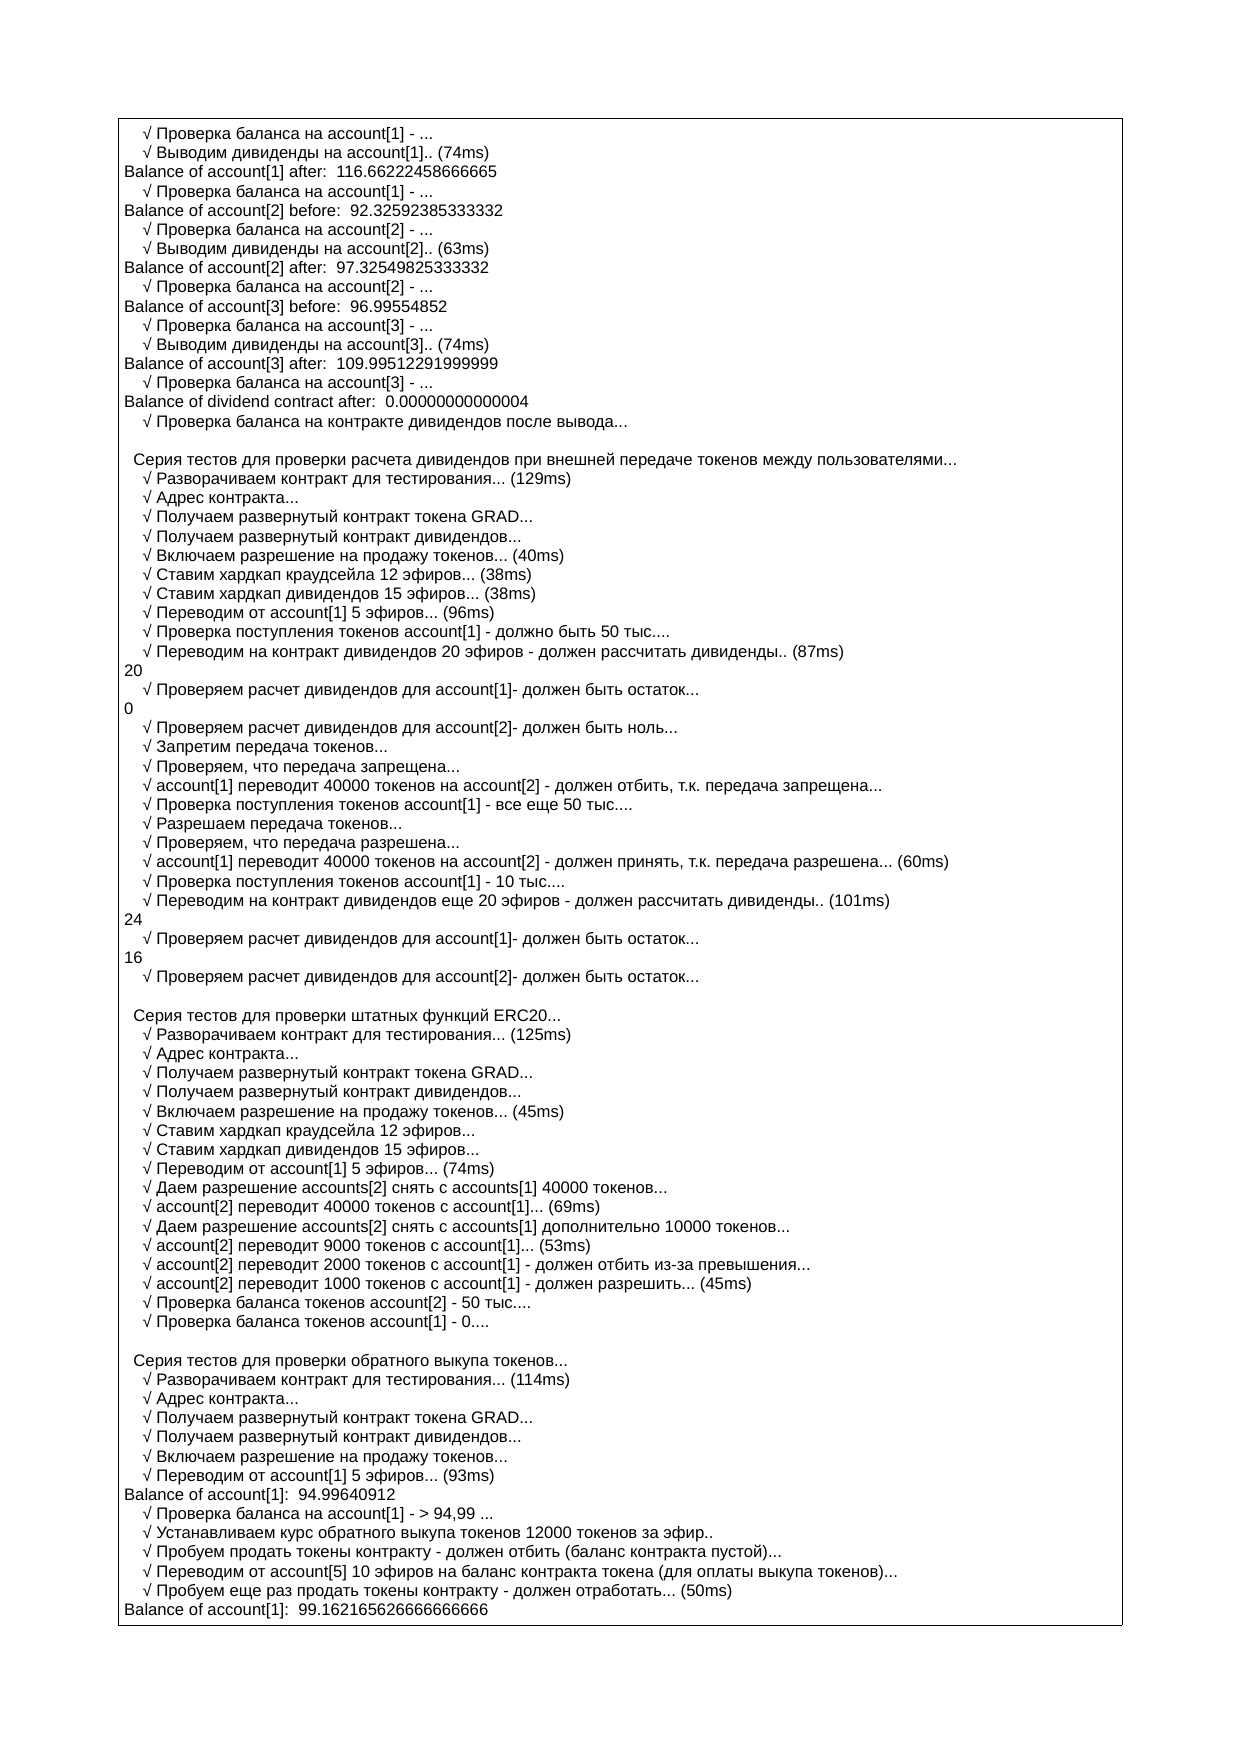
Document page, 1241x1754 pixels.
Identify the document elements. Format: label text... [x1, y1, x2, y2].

table_header √ Проверка баланса на account[1] - ... √ Выводим дивиденды на account[1].. (74ms) Balance of account[1] after: 116.66222458666665 √ Проверка баланса на account[1] - ... Balance of account[2] before: 92.32592385333332 √ Проверка баланса на account[2] - ... √ Выводим дивиденды на account[2].. (63ms) Balance of account[2] after: 97.32549825333332 √ Проверка баланса на account[2] - ... Balance of account[3] before: 96.99554852 √ Проверка баланса на account[3] - ... √ Выводим дивиденды на account[3].. (74ms) Balance of account[3] after: 109.99512291999999 √ Проверка баланса на account[3] - ... Balance of dividend contract after: 0.00000000000004 √ Проверка баланса на контракте дивидендов после вывода... Серия тестов для проверки расчета дивидендов при внешней передаче токенов между пользователями... √ Разворачиваем контракт для тестирования... (129ms) √ Адрес контракта... √ Получаем развернутый контракт токена GRAD... √ Получаем развернутый контракт дивидендов... √ Включаем разрешение на продажу токенов... (40ms) √ Ставим хардкап краудсейла 12 эфиров... (38ms) √ Ставим хардкап дивидендов 15 эфиров... (38ms) √ Переводим от account[1] 5 эфиров... (96ms) √ Проверка поступления токенов account[1] - должно быть 50 тыс.... √ Переводим на контракт дивидендов 20 эфиров - должен рассчитать дивиденды.. (87ms) 20 √ Проверяем расчет дивидендов для account[1]- должен быть остаток... 0 √ Проверяем расчет дивидендов для account[2]- должен быть ноль... √ Запретим передача токенов... √ Проверяем, что передача запрещена... √ account[1] переводит 40000 токенов на account[2] - должен отбить, т.к. передача запрещена... √ Проверка поступления токенов account[1] - все еще 50 тыс.... √ Разрешаем передача токенов... √ Проверяем, что передача разрешена... √ account[1] переводит 40000 токенов на account[2] - должен принять, т.к. передача разрешена... (60ms) √ Проверка поступления токенов account[1] - 10 тыс.... √ Переводим на контракт дивидендов еще 20 эфиров - должен рассчитать дивиденды.. (101ms) 24 √ Проверяем расчет дивидендов для account[1]- должен быть остаток... 16 √ Проверяем расчет дивидендов для account[2]- должен быть остаток... Серия тестов для проверки штатных функций ERC20... √ Разворачиваем контракт для тестирования... (125ms) √ Адрес контракта... √ Получаем развернутый контракт токена GRAD... √ Получаем развернутый контракт дивидендов... √ Включаем разрешение на продажу токенов... (45ms) √ Ставим хардкап краудсейла 12 эфиров... √ Ставим хардкап дивидендов 15 эфиров... √ Переводим от account[1] 5 эфиров... (74ms) √ Даем разрешение accounts[2] снять с accounts[1] 40000 токенов... √ account[2] переводит 40000 токенов c account[1]... (69ms) √ Даем разрешение accounts[2] снять с accounts[1] дополнительно 10000 токенов... √ account[2] переводит 9000 токенов c account[1]... (53ms) √ account[2] переводит 2000 токенов c account[1] - должен отбить из-за превышения... √ account[2] переводит 1000 токенов c account[1] - должен разрешить... (45ms) √ Проверка баланса токенов account[2] - 50 тыс.... √ Проверка баланса токенов account[1] - 0.... Серия тестов для проверки обратного выкупа токенов... √ Разворачиваем контракт для тестирования... (114ms) √ Адрес контракта... √ Получаем развернутый контракт токена GRAD... √ Получаем развернутый контракт дивидендов... √ Включаем разрешение на продажу токенов... √ Переводим от account[1] 5 эфиров... (93ms) Balance of account[1]: 94.99640912 √ Проверка баланса на account[1] - > 94,99 ... √ Устанавливаем курс обратного выкупа токенов 12000 токенов за эфир.. √ Пробуем продать токены контракту - должен отбить (баланс контракта пустой)... √ Переводим от account[5] 10 эфиров на баланс контракта токена (для оплаты выкупа токенов)... √ Пробуем еще раз продать токены контракту - должен отработать... (50ms) Balance of account[1]: 99.162165626666666666 [119, 119, 1122, 1625]
